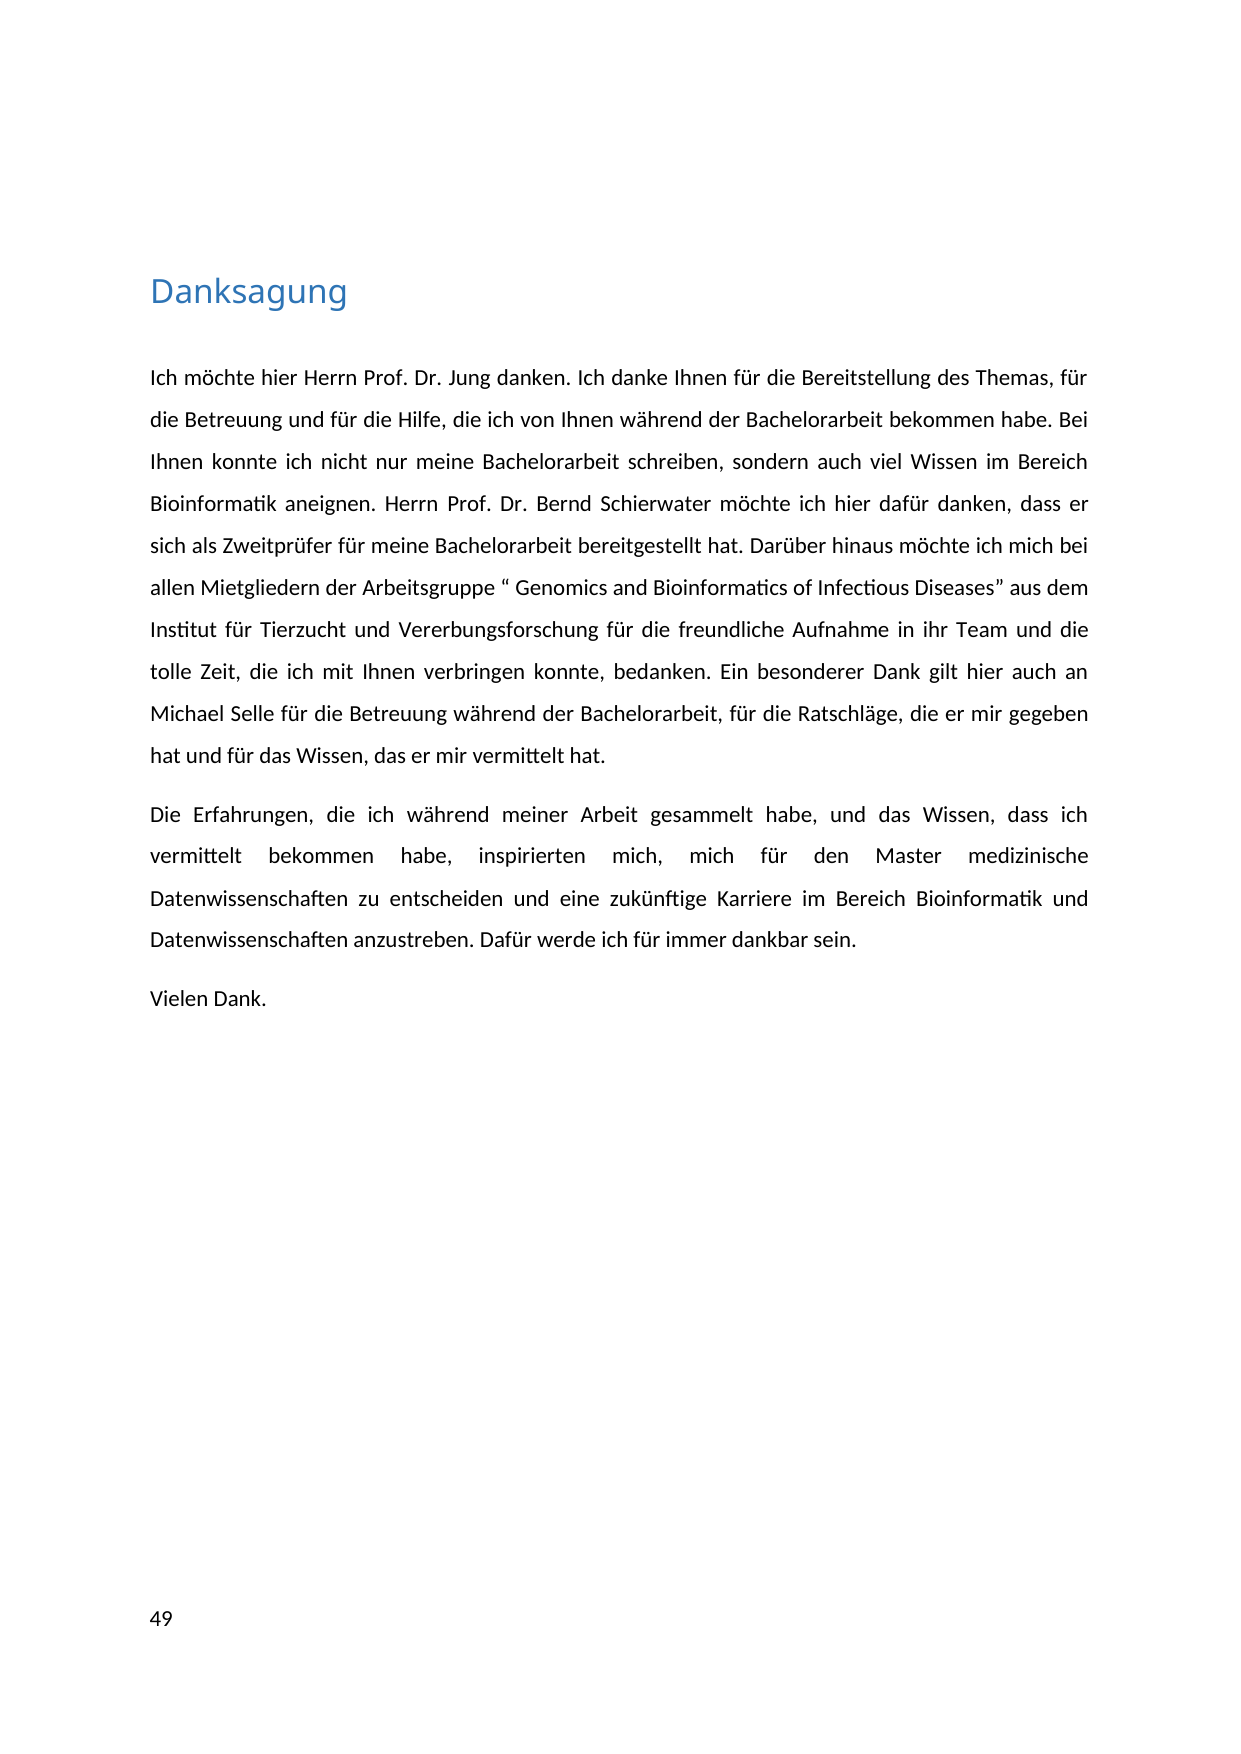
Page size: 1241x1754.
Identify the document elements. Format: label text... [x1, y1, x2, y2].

text Ich möchte hier Herrn Prof. Dr. Jung danken. Ich danke Ihnen für die Bereitstellung des Themas, für die Betreuung und für die Hilfe, die ich von Ihnen während der Bachelorarbeit bekommen habe. Bei Ihnen konnte ich nicht nur meine Bachelorarbeit schreiben, sondern auch viel Wissen im Bereich Bioinformatik aneignen. Herrn Prof. Dr. Bernd Schierwater möchte ich hier dafür danken, dass er sich als Zweitprüfer für meine Bachelorarbeit bereitgestellt hat. Darüber hinaus möchte ich mich bei allen Mietgliedern der Arbeitsgruppe “ Genomics and Bioinformatics of Infectious Diseases” aus dem Institut für Tierzucht und Vererbungsforschung für die freundliche Aufnahme in ihr Team und die tolle Zeit, die ich mit Ihnen verbringen konnte, bedanken. Ein besonderer Dank gilt hier auch an Michael Selle für die Betreuung während der Bachelorarbeit, für die Ratschläge, die er mir gegeben hat und für das Wissen, das er mir vermittelt hat. [150, 363, 1090, 769]
subtitle Danksagung [150, 268, 1090, 313]
text Die Erfahrungen, die ich während meiner Arbeit gesammelt habe, und das Wissen, dass ich vermittelt bekommen habe, inspirierten mich, mich für den Master medizinische Datenwissenschaften zu entscheiden und eine zukünftige Karriere im Bereich Bioinformatik und Datenwissenschaften anzustreben. Dafür werde ich für immer dankbar sein. [150, 800, 1090, 954]
text Vielen Dank. [150, 984, 1090, 1012]
